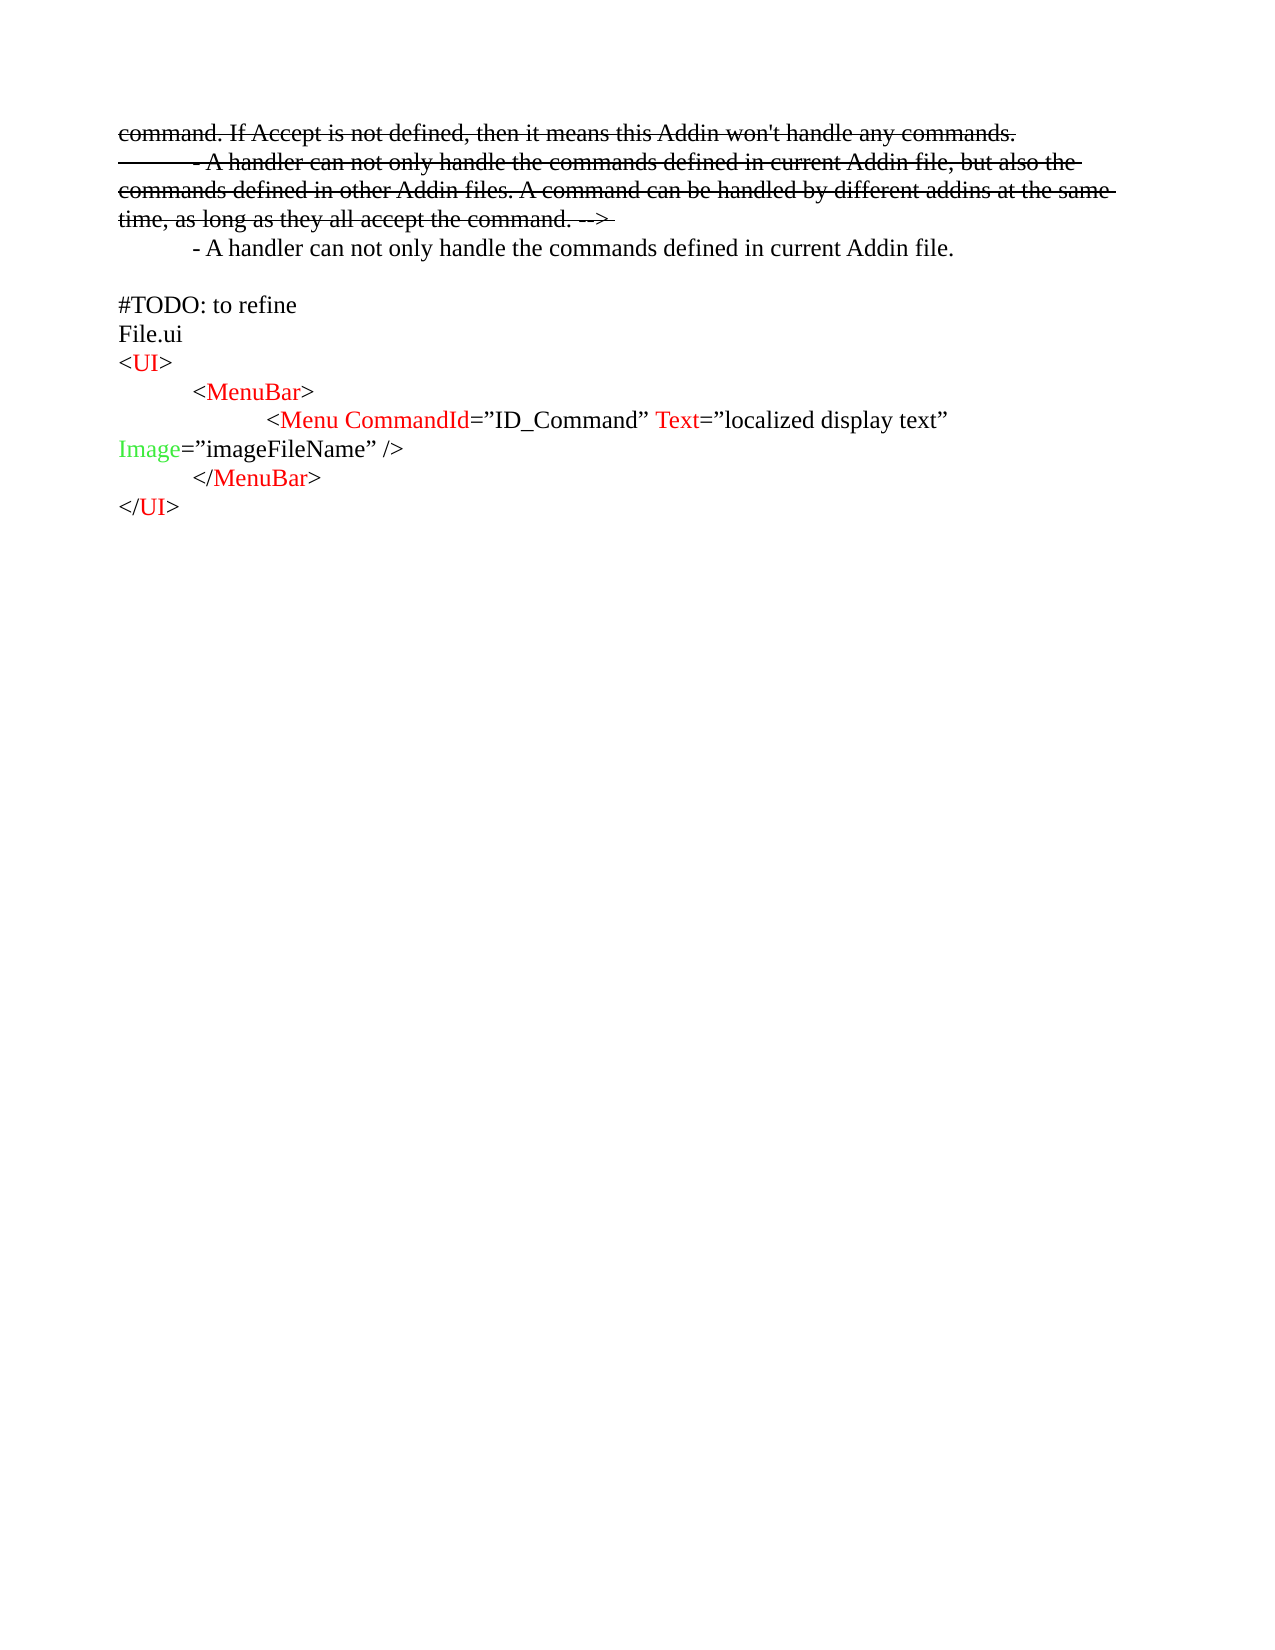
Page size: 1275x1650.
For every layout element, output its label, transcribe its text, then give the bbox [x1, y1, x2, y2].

text <MenuBar> [118, 377, 1157, 406]
text - A handler can not only handle the commands defined in current Addin file. [118, 233, 1157, 262]
text <UI> [118, 348, 1157, 377]
text - A handler can not only handle the commands defined in current Addin file, but also the commands defined in other Addin files. A command can be handled by different addins at the same time, as long as they all accept the command. --> [118, 147, 1157, 233]
text #TODO: to refine [118, 291, 1157, 319]
text File.ui [118, 319, 1157, 348]
text </UI> [118, 492, 1157, 521]
text </MenuBar> [118, 463, 1157, 492]
text command. If Accept is not defined, then it means this Addin won't handle any commands. [118, 118, 1157, 147]
text <Menu CommandId=”ID_Command” Text=”localized display text” Image=”imageFileName” /> [118, 406, 1157, 463]
